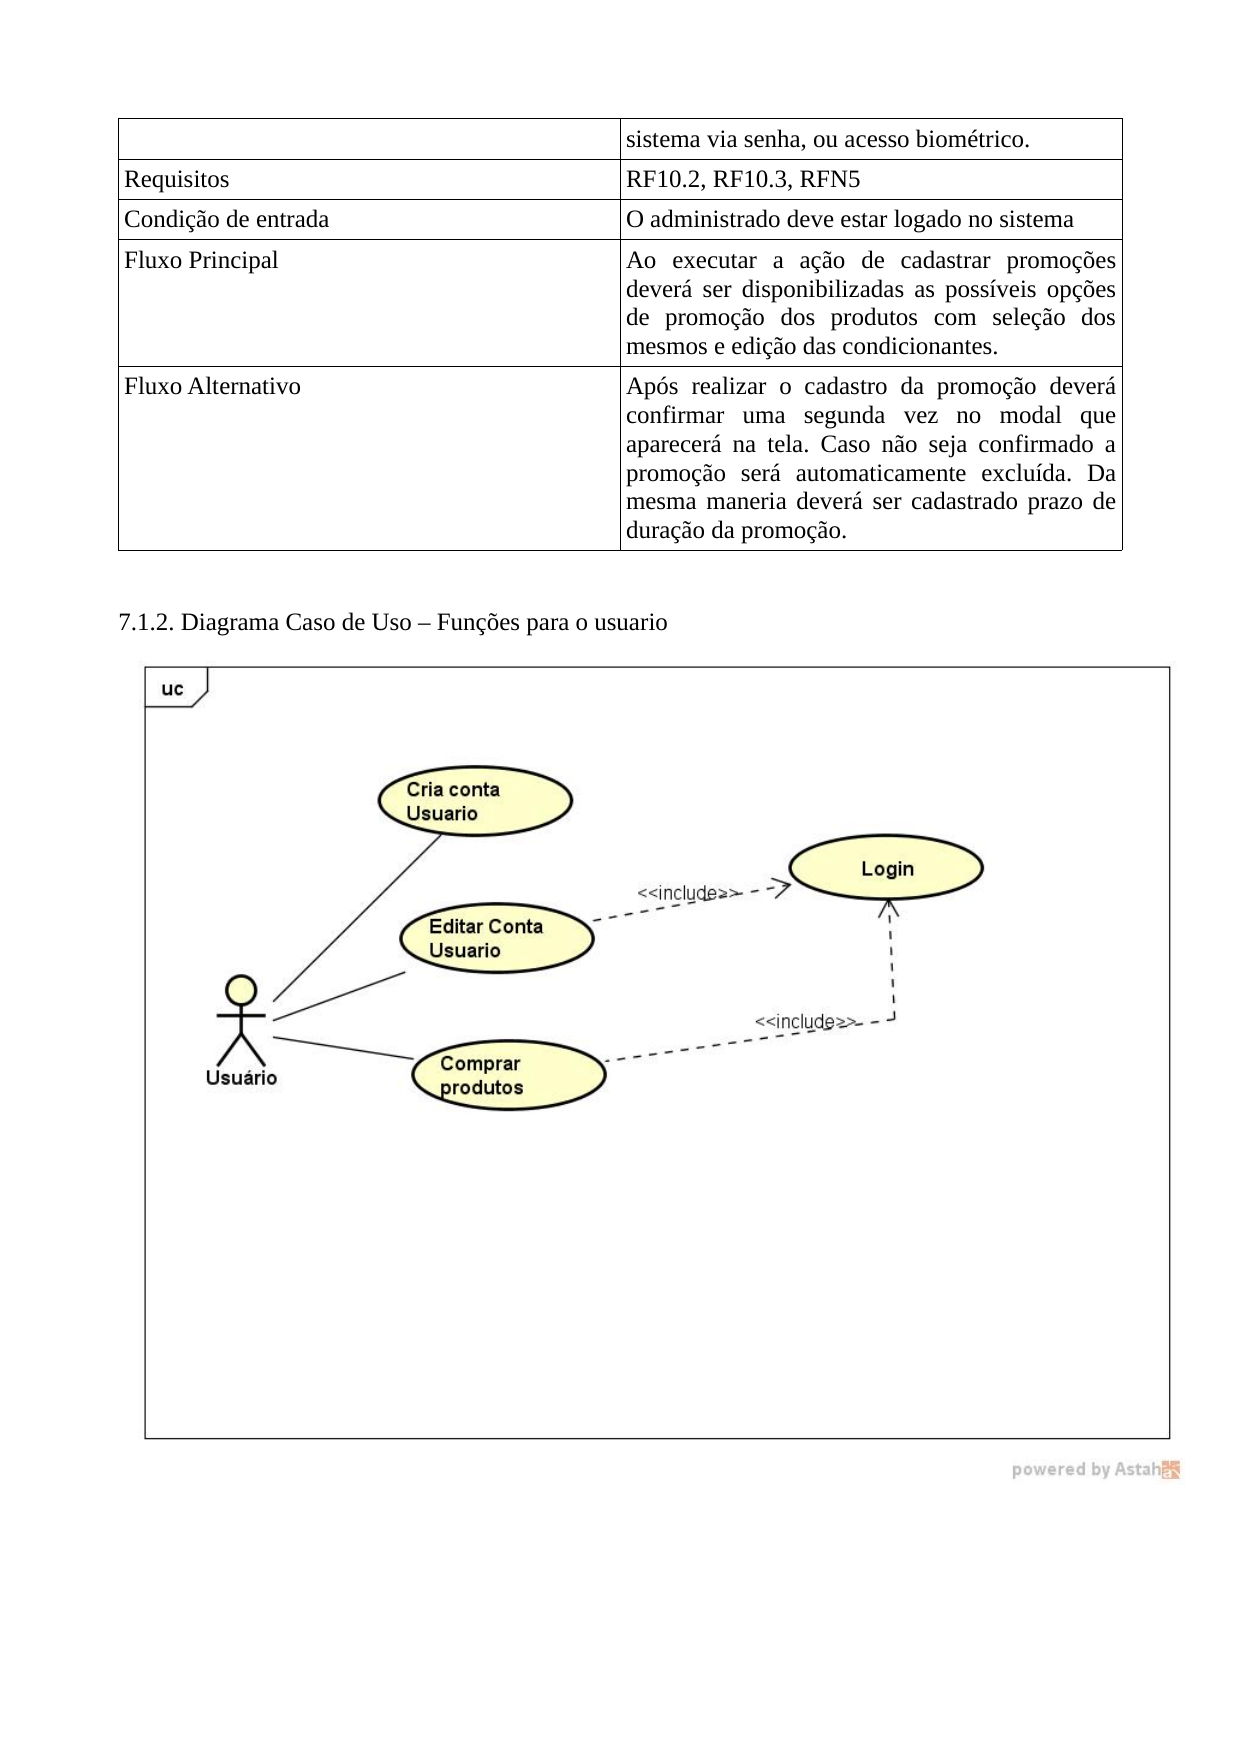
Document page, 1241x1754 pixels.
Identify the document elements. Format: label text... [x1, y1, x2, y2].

table_cell Fluxo Alternativo [119, 367, 620, 550]
table_cell Após realizar o cadastro da promoção deverá confirmar uma segunda vez no modal que aparecerá na tela. Caso não seja confirmado a promoção será automaticamente excluída. Da mesma maneria deverá ser cadastrado prazo de duração da promoção. [621, 367, 1122, 550]
table_cell O administrado deve estar logado no sistema [621, 200, 1122, 239]
table_cell Requisitos [119, 160, 620, 199]
table_cell RF10.2, RF10.3, RFN5 [621, 160, 1122, 199]
table_cell [119, 119, 620, 158]
table_cell Ao executar a ação de cadastrar promoções deverá ser disponibilizadas as possíveis opções de promoção dos produtos com seleção dos mesmos e edição das condicionantes. [621, 240, 1122, 366]
table_cell sistema via senha, ou acesso biométrico. [621, 119, 1122, 158]
table_cell Fluxo Principal [119, 240, 620, 366]
table_cell Condição de entrada [119, 200, 620, 239]
picture [129, 651, 1185, 1485]
text 7.1.2. Diagrama Caso de Uso – Funções para o usuario [118, 607, 1122, 636]
